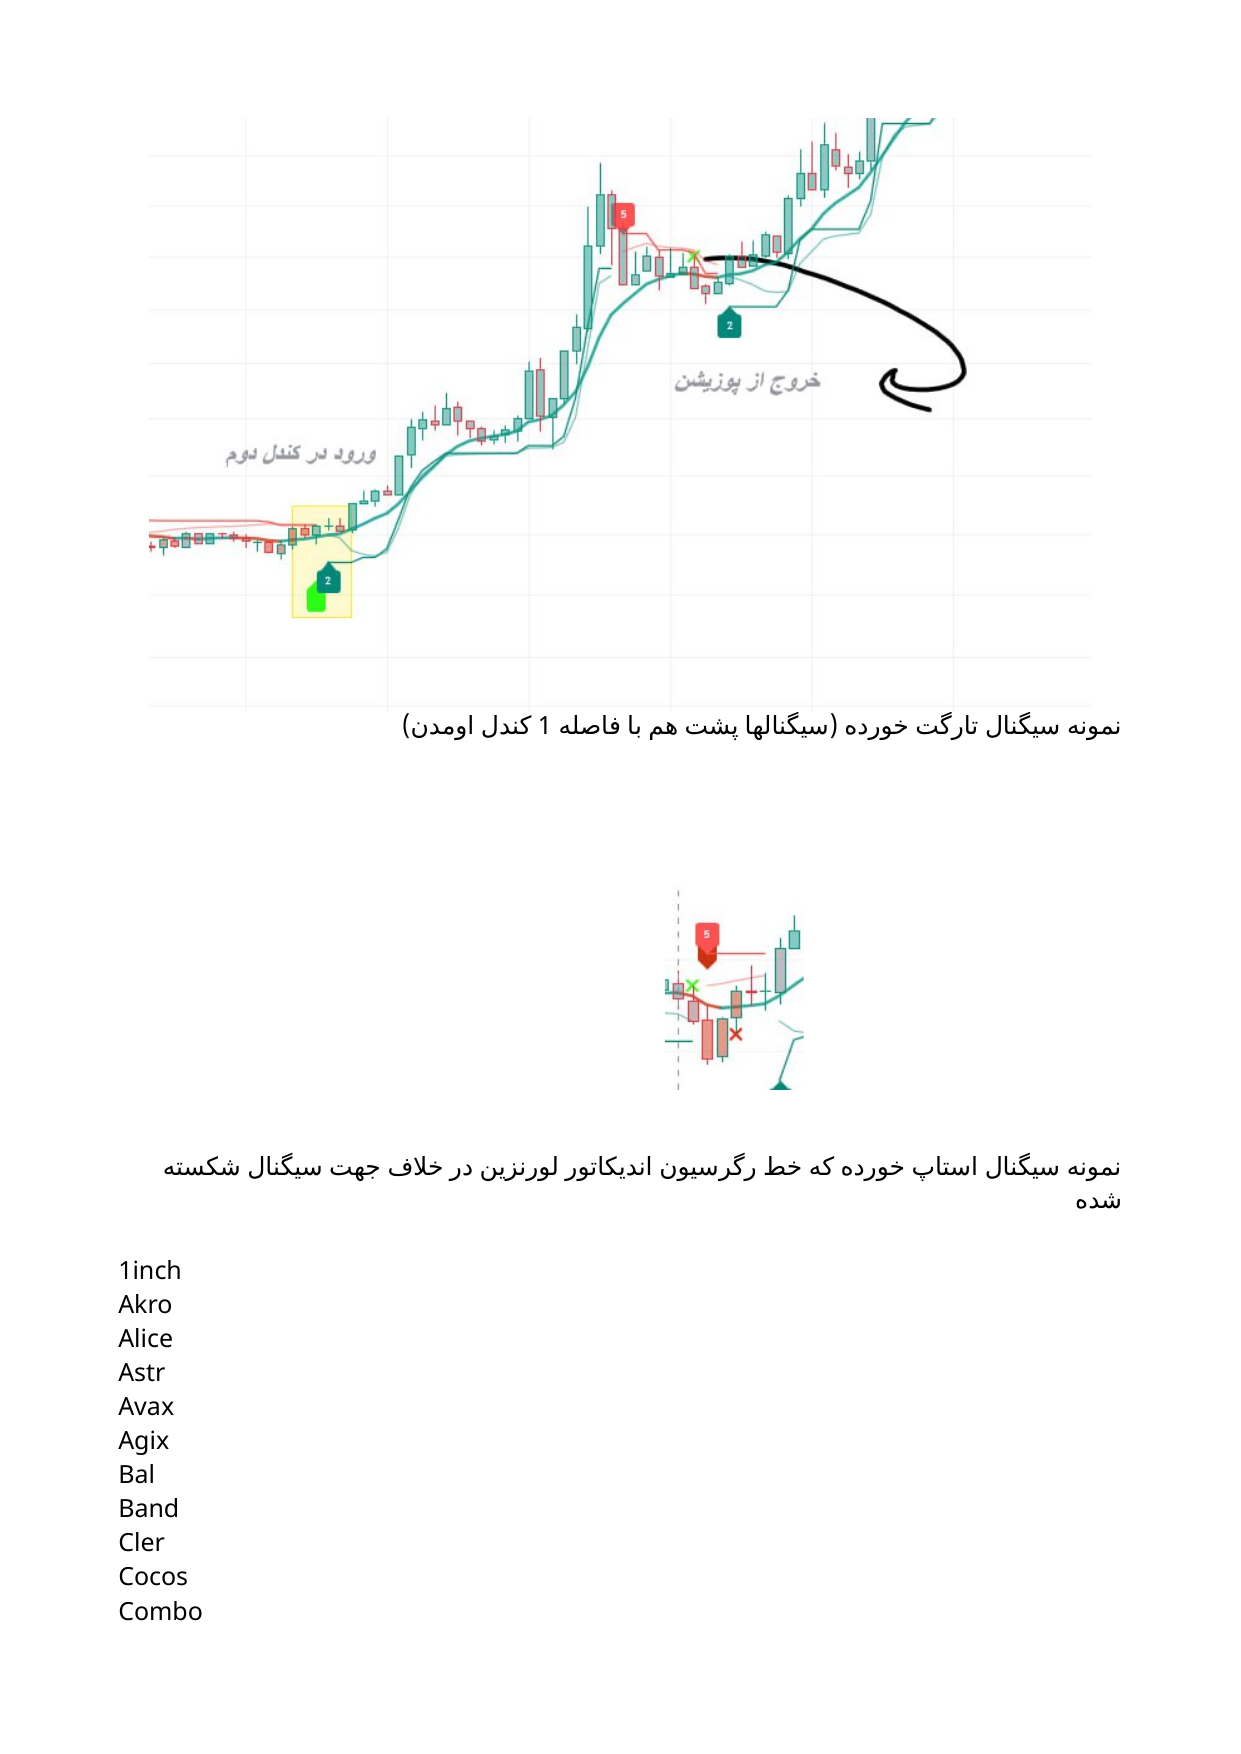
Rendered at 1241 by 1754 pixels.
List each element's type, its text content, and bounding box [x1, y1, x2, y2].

text Cler [118, 1525, 1122, 1559]
text Astr [118, 1355, 1122, 1389]
text Band [118, 1491, 1122, 1525]
text Bal [118, 1457, 1122, 1491]
text Cocos [118, 1559, 1122, 1593]
picture [148, 118, 1092, 712]
text Combo [118, 1593, 1122, 1627]
text Agix [118, 1423, 1122, 1457]
picture [664, 884, 804, 1090]
text Avax [118, 1389, 1122, 1423]
text Alice [118, 1321, 1122, 1355]
text نمونه سیگنال استاپ خورده که خط رگرسیون اندیکاتور لورنزین در خلاف جهت سیگنال شکسته شده [118, 1153, 1122, 1218]
text 1inch [118, 1252, 1122, 1287]
text نمونه سیگنال تارگت خورده (سیگنالها پشت هم با فاصله 1 کندل اومدن) [118, 118, 1122, 744]
text Akro [118, 1287, 1122, 1321]
